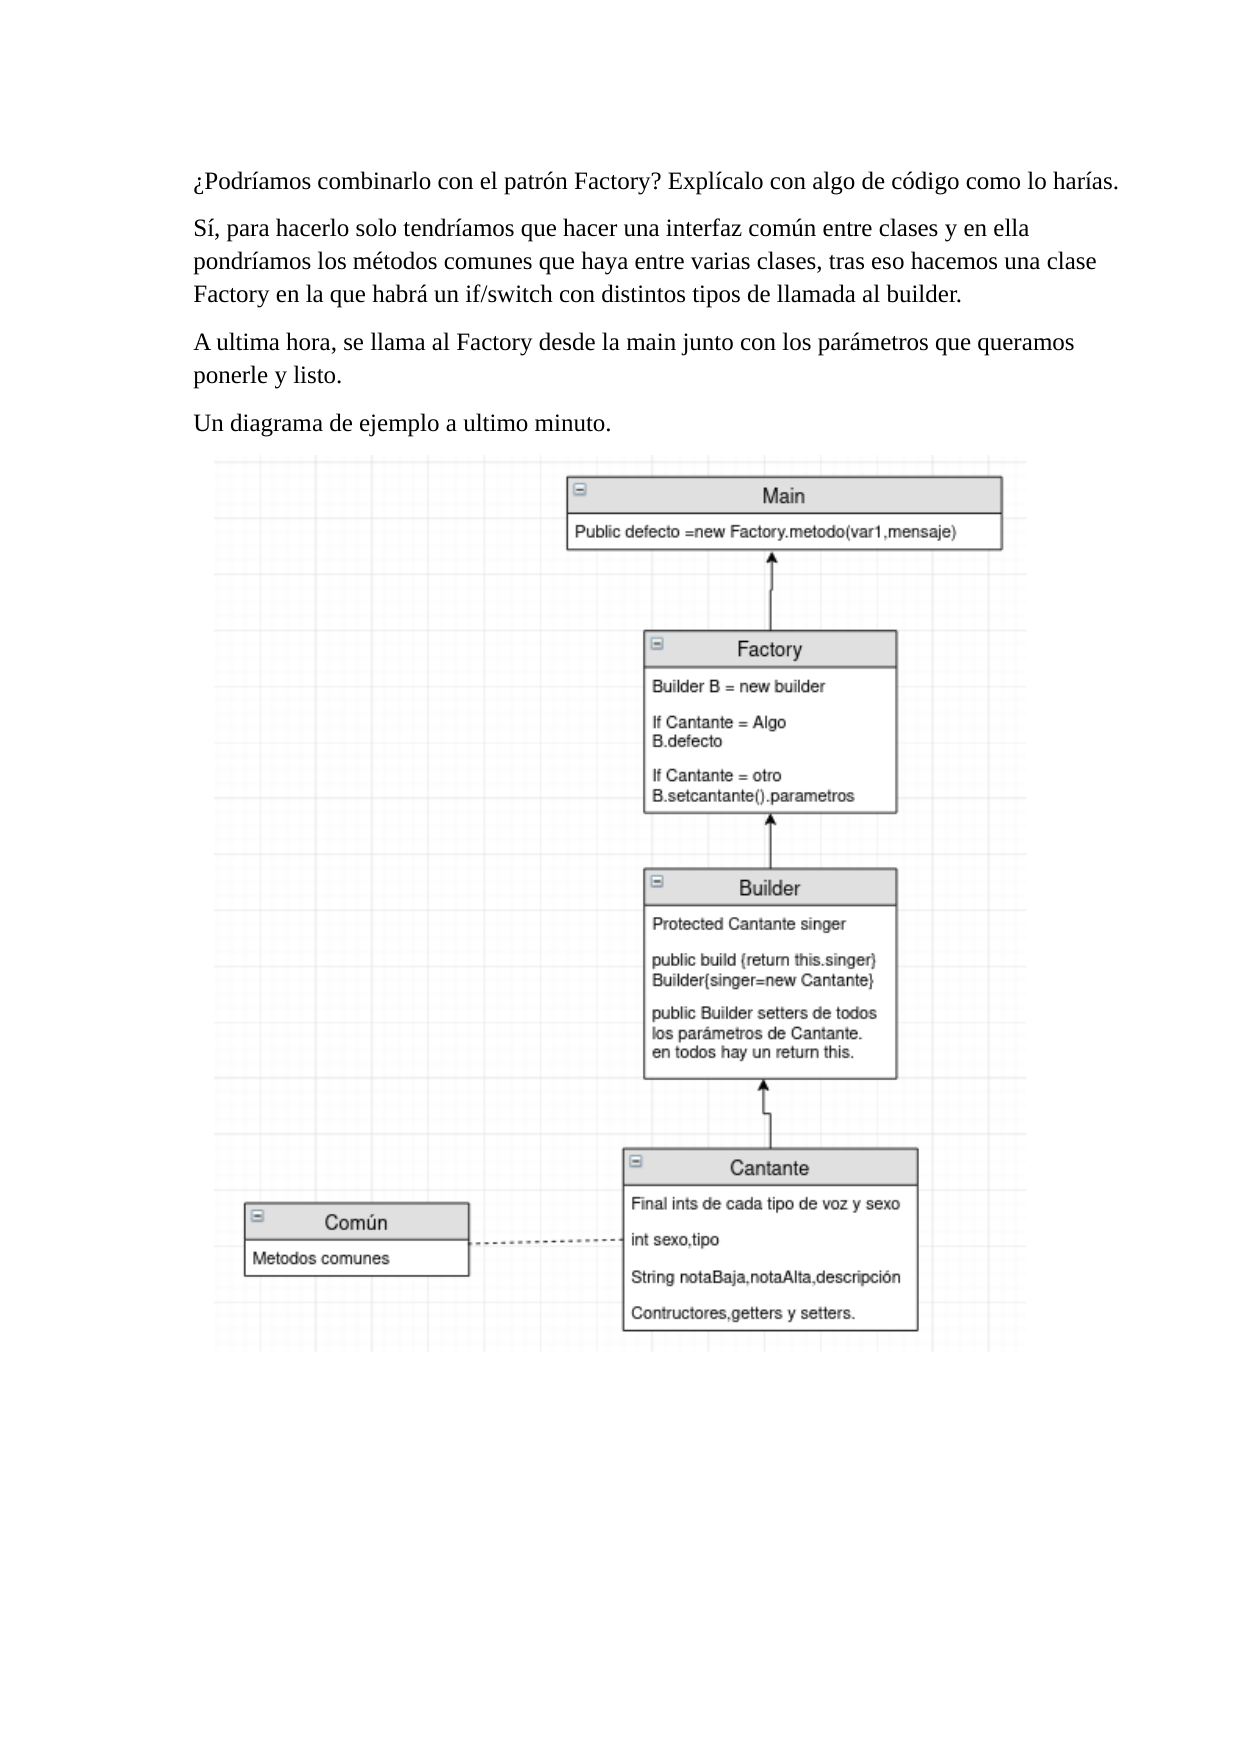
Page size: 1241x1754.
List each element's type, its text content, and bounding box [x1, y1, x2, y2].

list Un diagrama de ejemplo a ultimo minuto. [164, 408, 1122, 436]
picture [213, 455, 1027, 1352]
list ¿Podríamos combinarlo con el patrón Factory? Explícalo con algo de código como lo harías. [164, 166, 1122, 194]
list Sí, para hacerlo solo tendríamos que hacer una interfaz común entre clases y en ella pondríamos los métodos comunes que haya entre varias clases, tras eso hacemos una clase Factory en la que habrá un if/switch con distintos tipos de llamada al builder. [164, 213, 1122, 308]
list A ultima hora, se llama al Factory desde la main junto con los parámetros que queramos ponerle y listo. [164, 327, 1122, 389]
